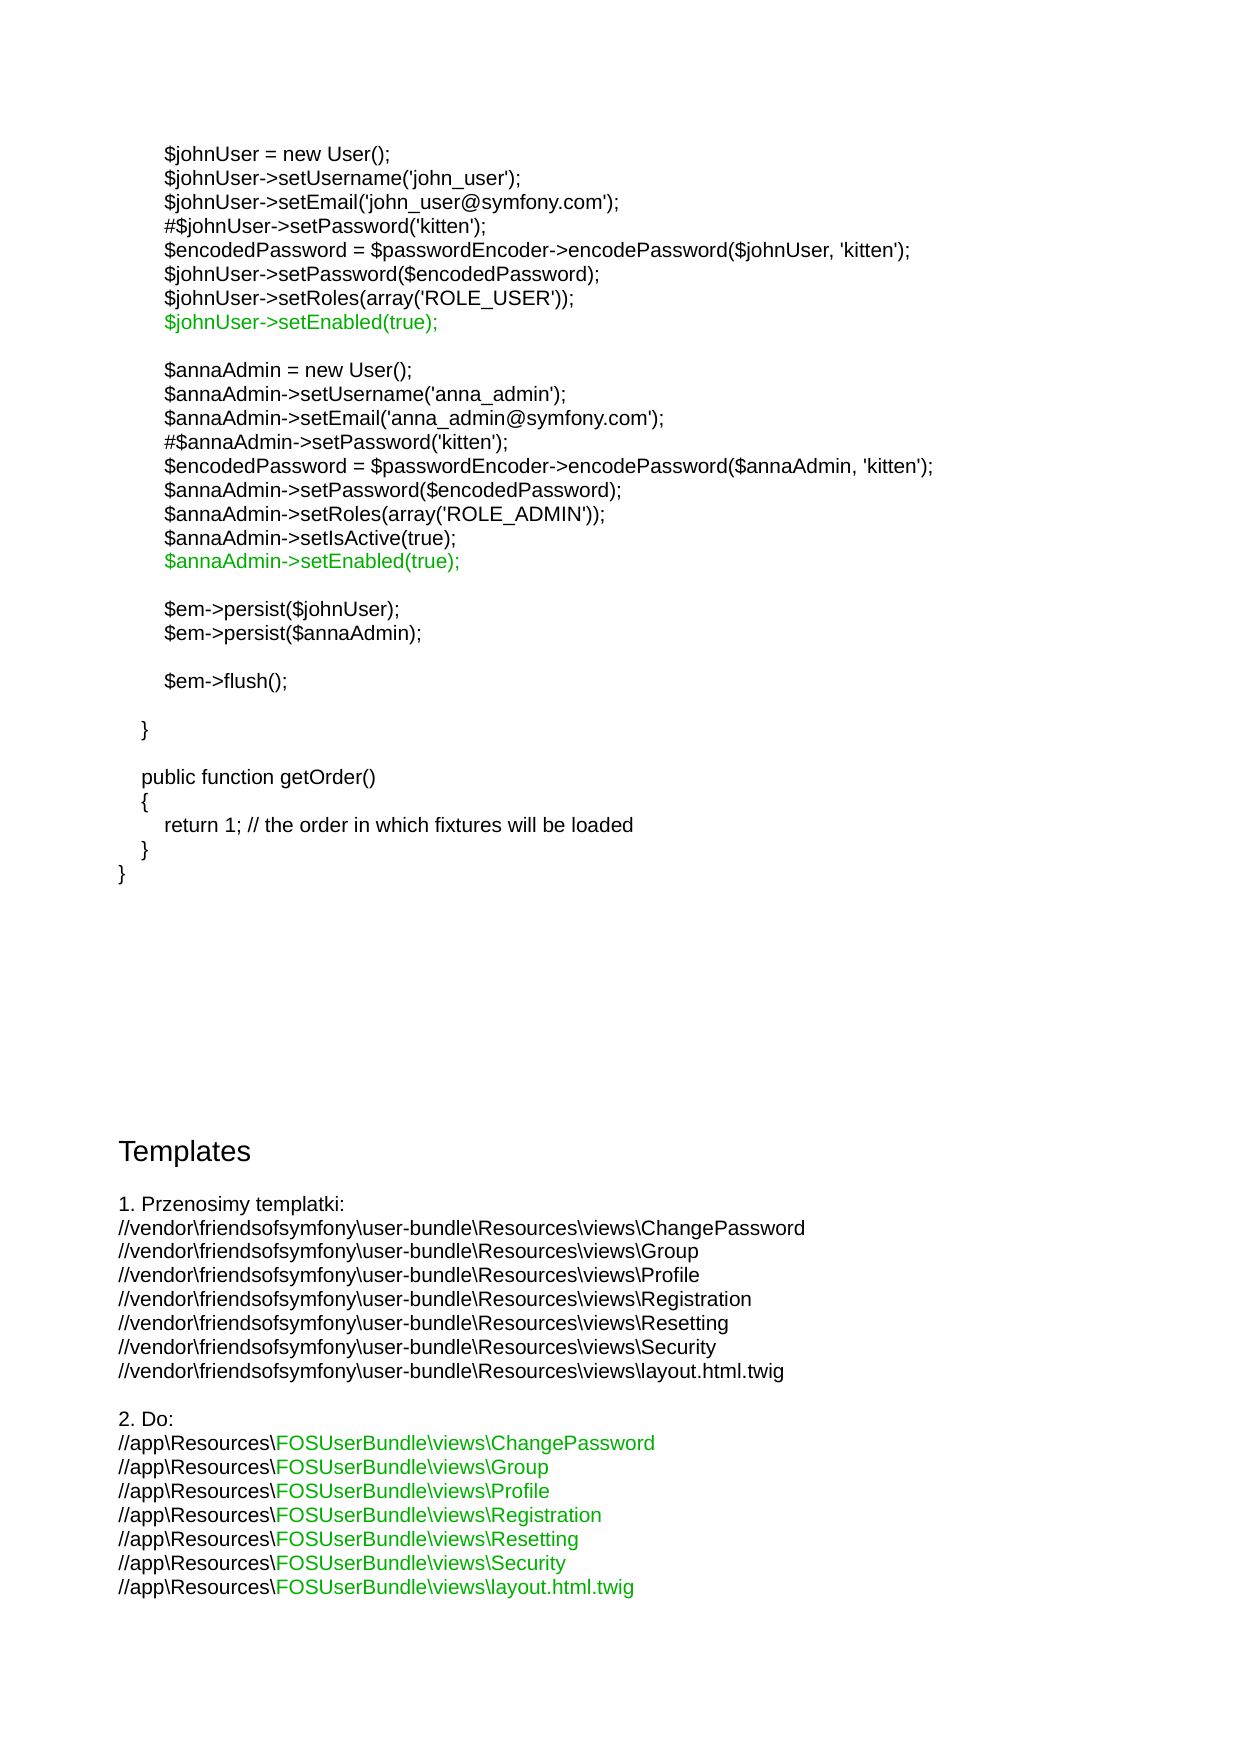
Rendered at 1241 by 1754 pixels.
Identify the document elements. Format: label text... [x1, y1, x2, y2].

text $em->flush(); [118, 669, 1122, 693]
text //vendor\friendsofsymfony\user-bundle\Resources\views\Resetting [118, 1311, 1122, 1335]
text $annaAdmin->setIsActive(true); [118, 525, 1122, 549]
text $annaAdmin->setPassword($encodedPassword); [118, 477, 1122, 501]
text { [118, 789, 1122, 813]
text //vendor\friendsofsymfony\user-bundle\Resources\views\Security [118, 1335, 1122, 1359]
text $em->persist($johnUser); [118, 597, 1122, 621]
text //vendor\friendsofsymfony\user-bundle\Resources\views\ChangePassword [118, 1215, 1122, 1239]
text $johnUser->setPassword($encodedPassword); [118, 262, 1122, 286]
text //app\Resources\FOSUserBundle\views\Security [118, 1551, 1122, 1575]
text public function getOrder() [118, 765, 1122, 789]
text $annaAdmin->setEnabled(true); [118, 549, 1122, 573]
text $encodedPassword = $passwordEncoder->encodePassword($annaAdmin, 'kitten'); [118, 453, 1122, 477]
text //app\Resources\FOSUserBundle\views\Group [118, 1455, 1122, 1479]
text #$johnUser->setPassword('kitten'); [118, 214, 1122, 238]
text } [118, 837, 1122, 861]
text #$annaAdmin->setPassword('kitten'); [118, 429, 1122, 453]
text //vendor\friendsofsymfony\user-bundle\Resources\views\Group [118, 1239, 1122, 1263]
text $johnUser->setUsername('john_user'); [118, 166, 1122, 190]
text } [118, 861, 1122, 885]
text } [118, 717, 1122, 741]
text Templates [118, 1134, 1122, 1167]
text //app\Resources\FOSUserBundle\views\Resetting [118, 1527, 1122, 1551]
text $johnUser = new User(); [118, 142, 1122, 166]
text $johnUser->setRoles(array('ROLE_USER')); [118, 286, 1122, 310]
text //app\Resources\FOSUserBundle\views\layout.html.twig [118, 1575, 1122, 1599]
text $johnUser->setEmail('john_user@symfony.com'); [118, 190, 1122, 214]
text //vendor\friendsofsymfony\user-bundle\Resources\views\Registration [118, 1287, 1122, 1311]
text $johnUser->setEnabled(true); [118, 310, 1122, 334]
text //app\Resources\FOSUserBundle\views\Registration [118, 1503, 1122, 1527]
text 1. Przenosimy templatki: [118, 1191, 1122, 1215]
text //app\Resources\FOSUserBundle\views\ChangePassword [118, 1431, 1122, 1455]
text $annaAdmin->setUsername('anna_admin'); [118, 382, 1122, 406]
text return 1; // the order in which fixtures will be loaded [118, 813, 1122, 837]
text //app\Resources\FOSUserBundle\views\Profile [118, 1479, 1122, 1503]
text //vendor\friendsofsymfony\user-bundle\Resources\views\layout.html.twig [118, 1359, 1122, 1383]
text $annaAdmin->setEmail('anna_admin@symfony.com'); [118, 406, 1122, 429]
text $em->persist($annaAdmin); [118, 621, 1122, 645]
text $encodedPassword = $passwordEncoder->encodePassword($johnUser, 'kitten'); [118, 238, 1122, 262]
text //vendor\friendsofsymfony\user-bundle\Resources\views\Profile [118, 1263, 1122, 1287]
text $annaAdmin = new User(); [118, 358, 1122, 382]
text $annaAdmin->setRoles(array('ROLE_ADMIN')); [118, 501, 1122, 525]
text 2. Do: [118, 1407, 1122, 1431]
